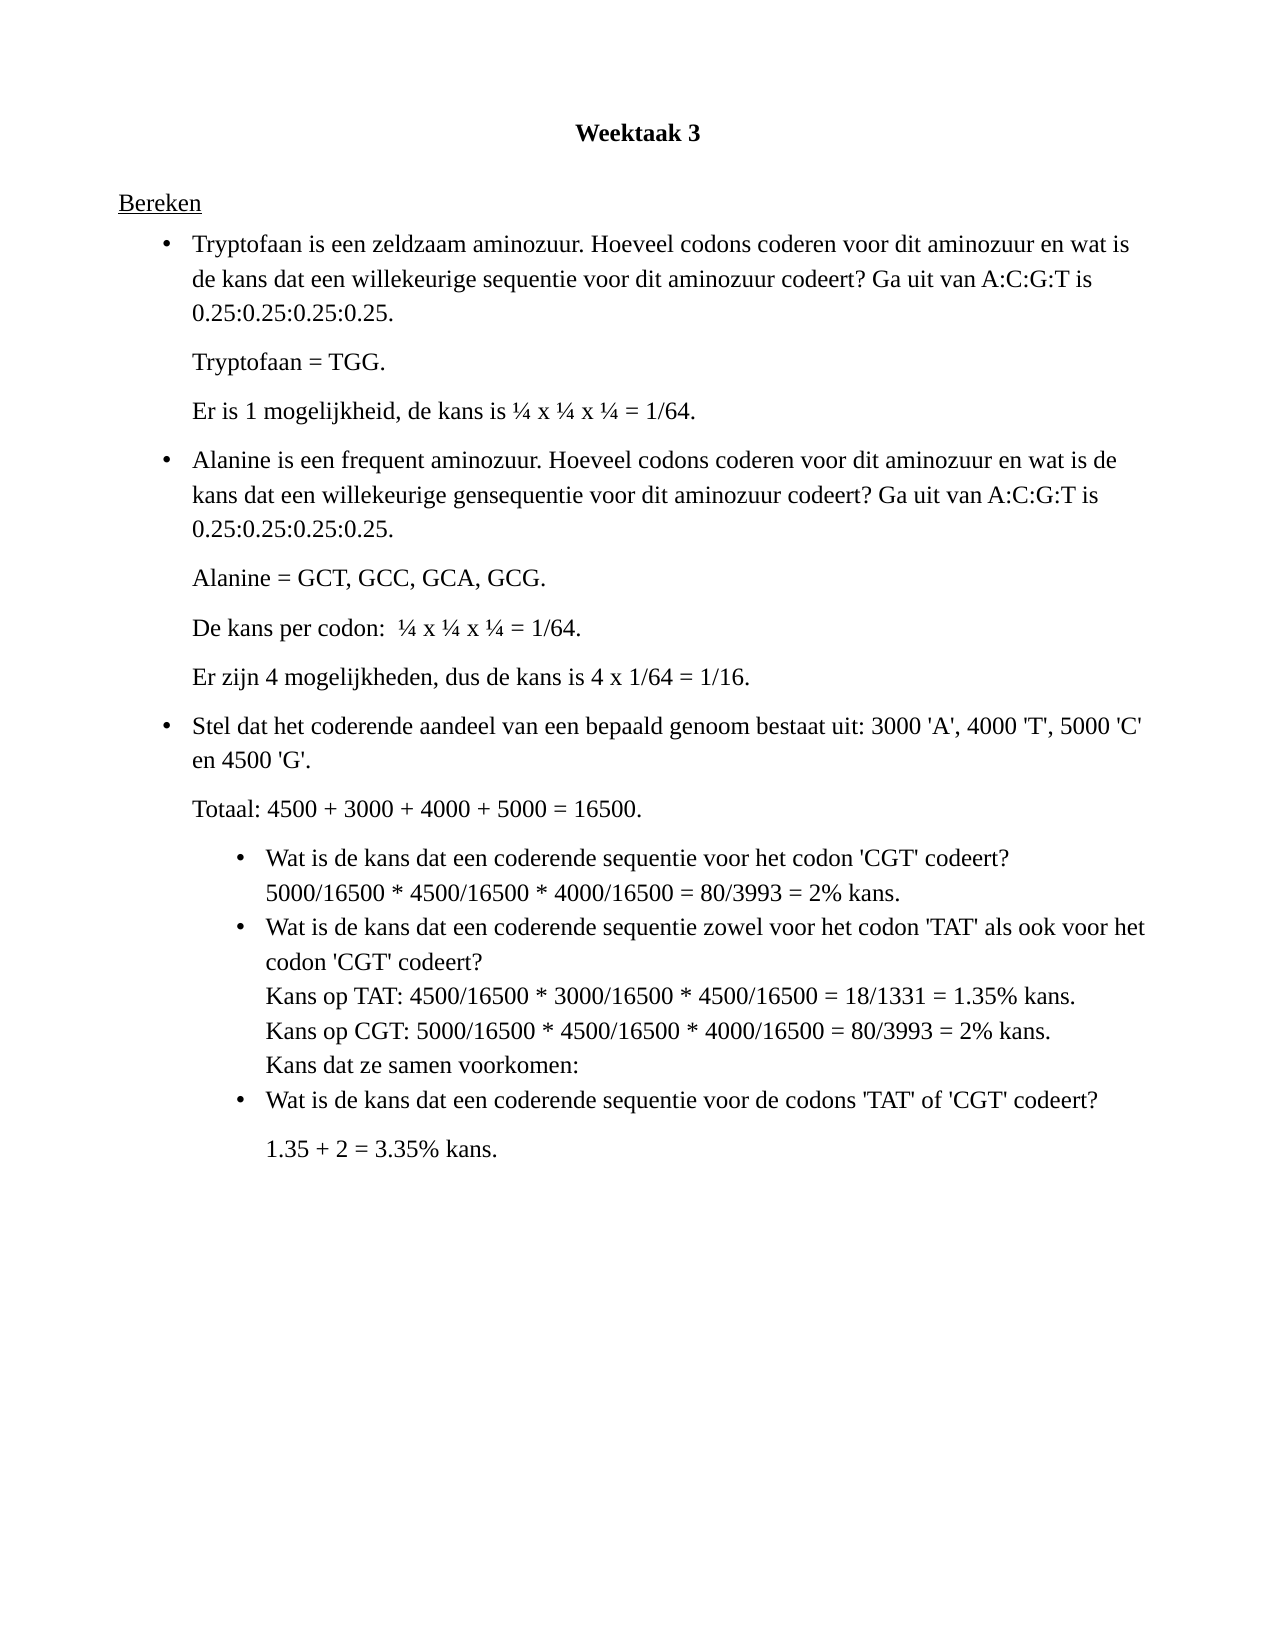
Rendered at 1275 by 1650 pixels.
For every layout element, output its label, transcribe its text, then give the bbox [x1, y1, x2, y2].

list Wat is de kans dat een coderende sequentie voor de codons 'TAT' of 'CGT' codeert? [236, 1085, 1157, 1113]
list 5000/16500 * 4500/16500 * 4000/16500 = 80/3993 = 2% kans. [236, 878, 1157, 907]
list Alanine = GCT, GCC, GCA, GCG. [162, 563, 1157, 592]
list Tryptofaan = TGG. [162, 347, 1157, 376]
list Wat is de kans dat een coderende sequentie zowel voor het codon 'TAT' als ook voor het codon 'CGT' codeert? [236, 912, 1157, 976]
list Kans op TAT: 4500/16500 * 3000/16500 * 4500/16500 = 18/1331 = 1.35% kans. [236, 981, 1157, 1010]
list Wat is de kans dat een coderende sequentie voor het codon 'CGT' codeert? [236, 843, 1157, 872]
list De kans per codon: ¼ x ¼ x ¼ = 1/64. [162, 613, 1157, 641]
list Er is 1 mogelijkheid, de kans is ¼ x ¼ x ¼ = 1/64. [162, 396, 1157, 425]
list Er zijn 4 mogelijkheden, dus de kans is 4 x 1/64 = 1/16. [162, 662, 1157, 690]
subtitle Bereken [118, 188, 1157, 217]
list Totaal: 4500 + 3000 + 4000 + 5000 = 16500. [162, 794, 1157, 823]
list Stel dat het coderende aandeel van een bepaald genoom bestaat uit: 3000 'A', 4000 'T', 5000 'C' en 4500 'G'. [162, 711, 1157, 774]
list Kans dat ze samen voorkomen: [236, 1050, 1157, 1079]
text Weektaak 3 [118, 118, 1157, 147]
list 1.35 + 2 = 3.35% kans. [236, 1134, 1157, 1162]
list Tryptofaan is een zeldzaam aminozuur. Hoeveel codons coderen voor dit aminozuur en wat is de kans dat een willekeurige sequentie voor dit aminozuur codeert? Ga uit van A:C:G:T is 0.25:0.25:0.25:0.25. [162, 229, 1157, 327]
list Alanine is een frequent aminozuur. Hoeveel codons coderen voor dit aminozuur en wat is de kans dat een willekeurige gensequentie voor dit aminozuur codeert? Ga uit van A:C:G:T is 0.25:0.25:0.25:0.25. [162, 446, 1157, 543]
list Kans op CGT: 5000/16500 * 4500/16500 * 4000/16500 = 80/3993 = 2% kans. [236, 1016, 1157, 1044]
